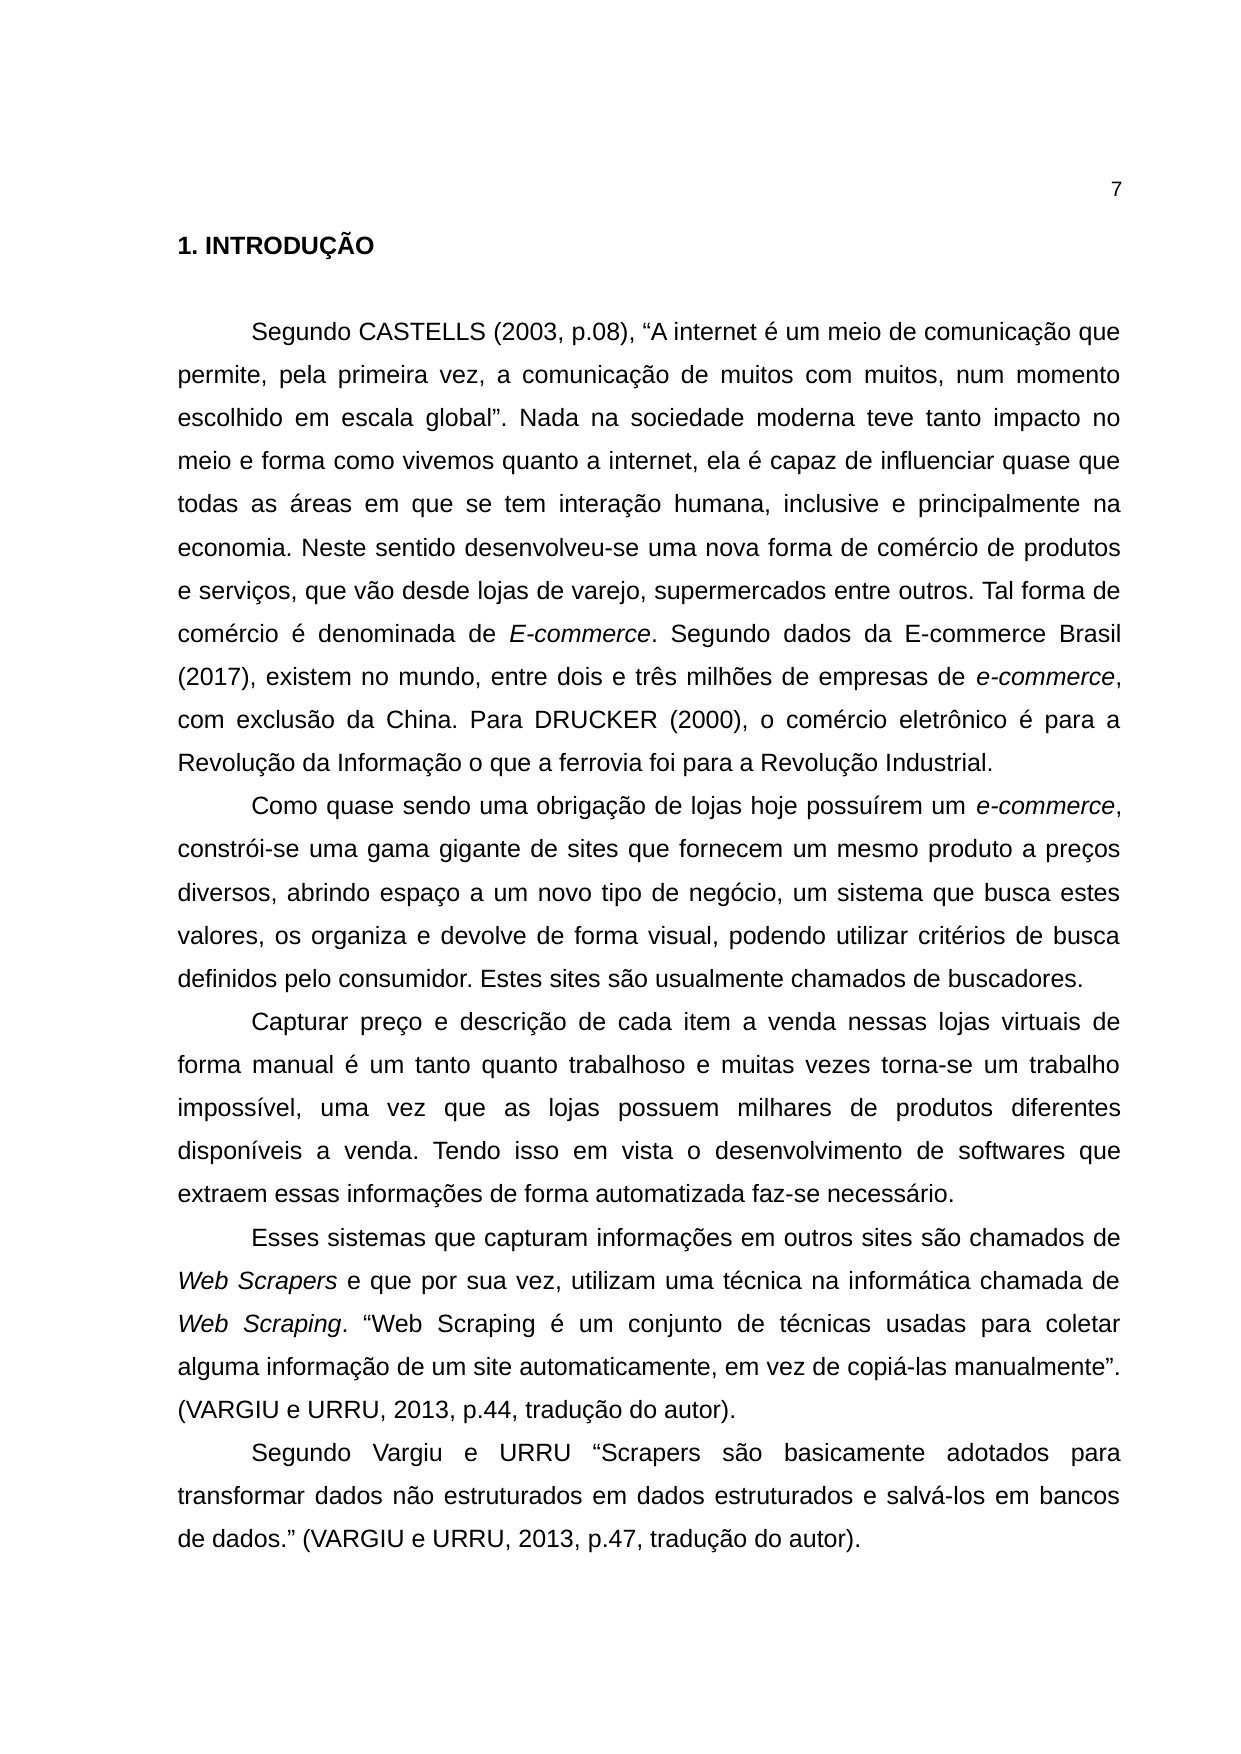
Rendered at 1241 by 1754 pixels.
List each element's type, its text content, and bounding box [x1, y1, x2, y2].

text Segundo Vargiu e URRU “Scrapers são basicamente adotados para transformar dados não estruturados em dados estruturados e salvá-los em bancos de dados.” (VARGIU e URRU, 2013, p.47, tradução do autor). [177, 1438, 1122, 1553]
text Esses sistemas que capturam informações em outros sites são chamados de Web Scrapers e que por sua vez, utilizam uma técnica na informática chamada de Web Scraping. “Web Scraping é um conjunto de técnicas usadas para coletar alguma informação de um site automaticamente, em vez de copiá-las manualmente”. (VARGIU e URRU, 2013, p.44, tradução do autor). [177, 1222, 1122, 1424]
subtitle 1. INTRODUÇÃO [177, 231, 1122, 259]
text Como quase sendo uma obrigação de lojas hoje possuírem um e-commerce, constrói-se uma gama gigante de sites que fornecem um mesmo produto a preços diversos, abrindo espaço a um novo tipo de negócio, um sistema que busca estes valores, os organiza e devolve de forma visual, podendo utilizar critérios de busca definidos pelo consumidor. Estes sites são usualmente chamados de buscadores. [177, 791, 1122, 992]
text Capturar preço e descrição de cada item a venda nessas lojas virtuais de forma manual é um tanto quanto trabalhoso e muitas vezes torna-se um trabalho impossível, uma vez que as lojas possuem milhares de produtos diferentes disponíveis a venda. Tendo isso em vista o desenvolvimento de softwares que extraem essas informações de forma automatizada faz-se necessário. [177, 1007, 1122, 1208]
text Segundo CASTELLS (2003, p.08), “A internet é um meio de comunicação que permite, pela primeira vez, a comunicação de muitos com muitos, num momento escolhido em escala global”. Nada na sociedade moderna teve tanto impacto no meio e forma como vivemos quanto a internet, ela é capaz de influenciar quase que todas as áreas em que se tem interação humana, inclusive e principalmente na economia. Neste sentido desenvolveu-se uma nova forma de comércio de produtos e serviços, que vão desde lojas de varejo, supermercados entre outros. Tal forma de comércio é denominada de E-commerce. Segundo dados da E-commerce Brasil (2017), existem no mundo, entre dois e três milhões de empresas de e-commerce, com exclusão da China. Para DRUCKER (2000), o comércio eletrônico é para a Revolução da Informação o que a ferrovia foi para a Revolução Industrial. [177, 317, 1122, 777]
